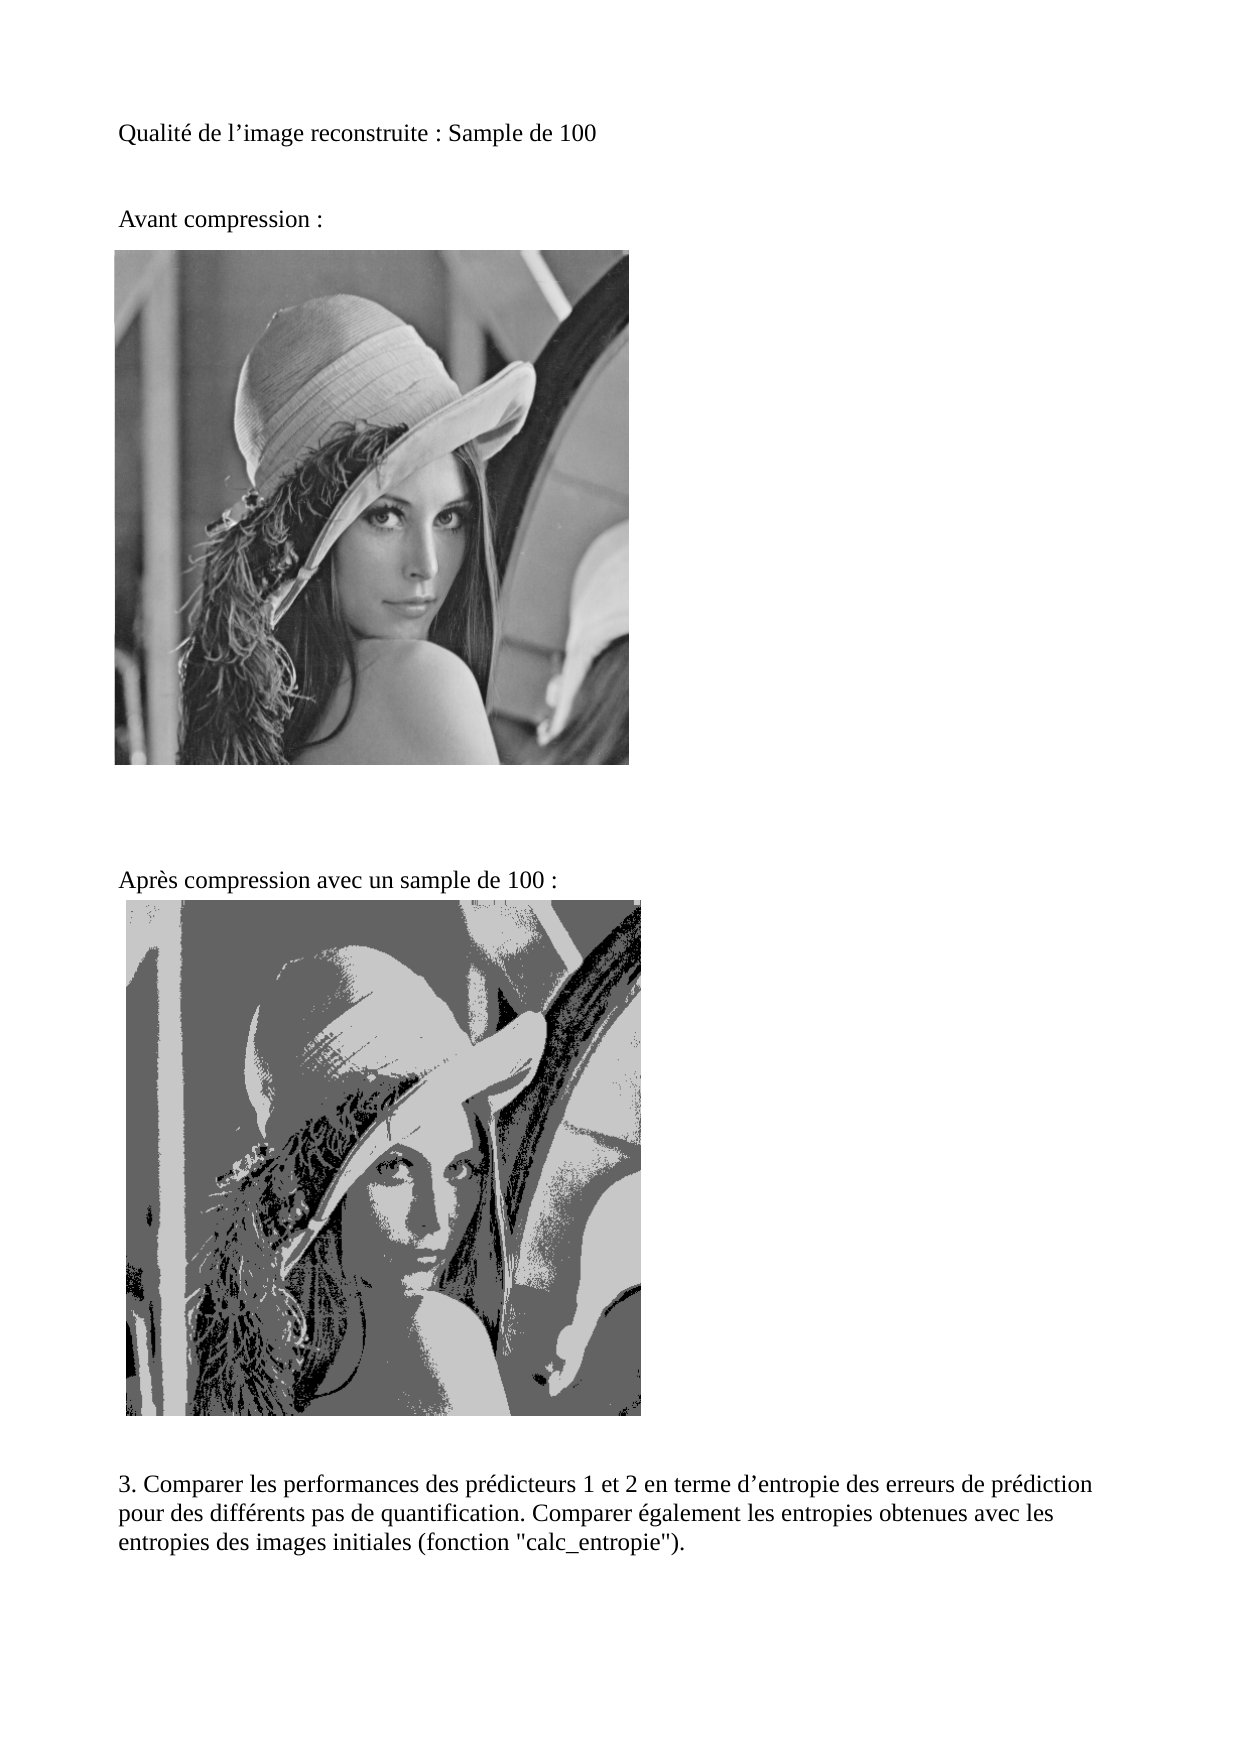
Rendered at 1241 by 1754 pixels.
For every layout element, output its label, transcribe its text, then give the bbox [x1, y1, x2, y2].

text 3. Comparer les performances des prédicteurs 1 et 2 en terme d’entropie des erreurs de prédiction [118, 1469, 1122, 1498]
picture [126, 900, 641, 1416]
text Après compression avec un sample de 100 : [118, 866, 1122, 894]
text pour des différents pas de quantification. Comparer également les entropies obtenues avec les [118, 1498, 1122, 1527]
picture [114, 250, 629, 765]
text entropies des images initiales (fonction "calc_entropie"). [118, 1527, 1122, 1556]
text Avant compression : [118, 204, 1122, 233]
text Qualité de l’image reconstruite : Sample de 100 [118, 118, 1122, 147]
